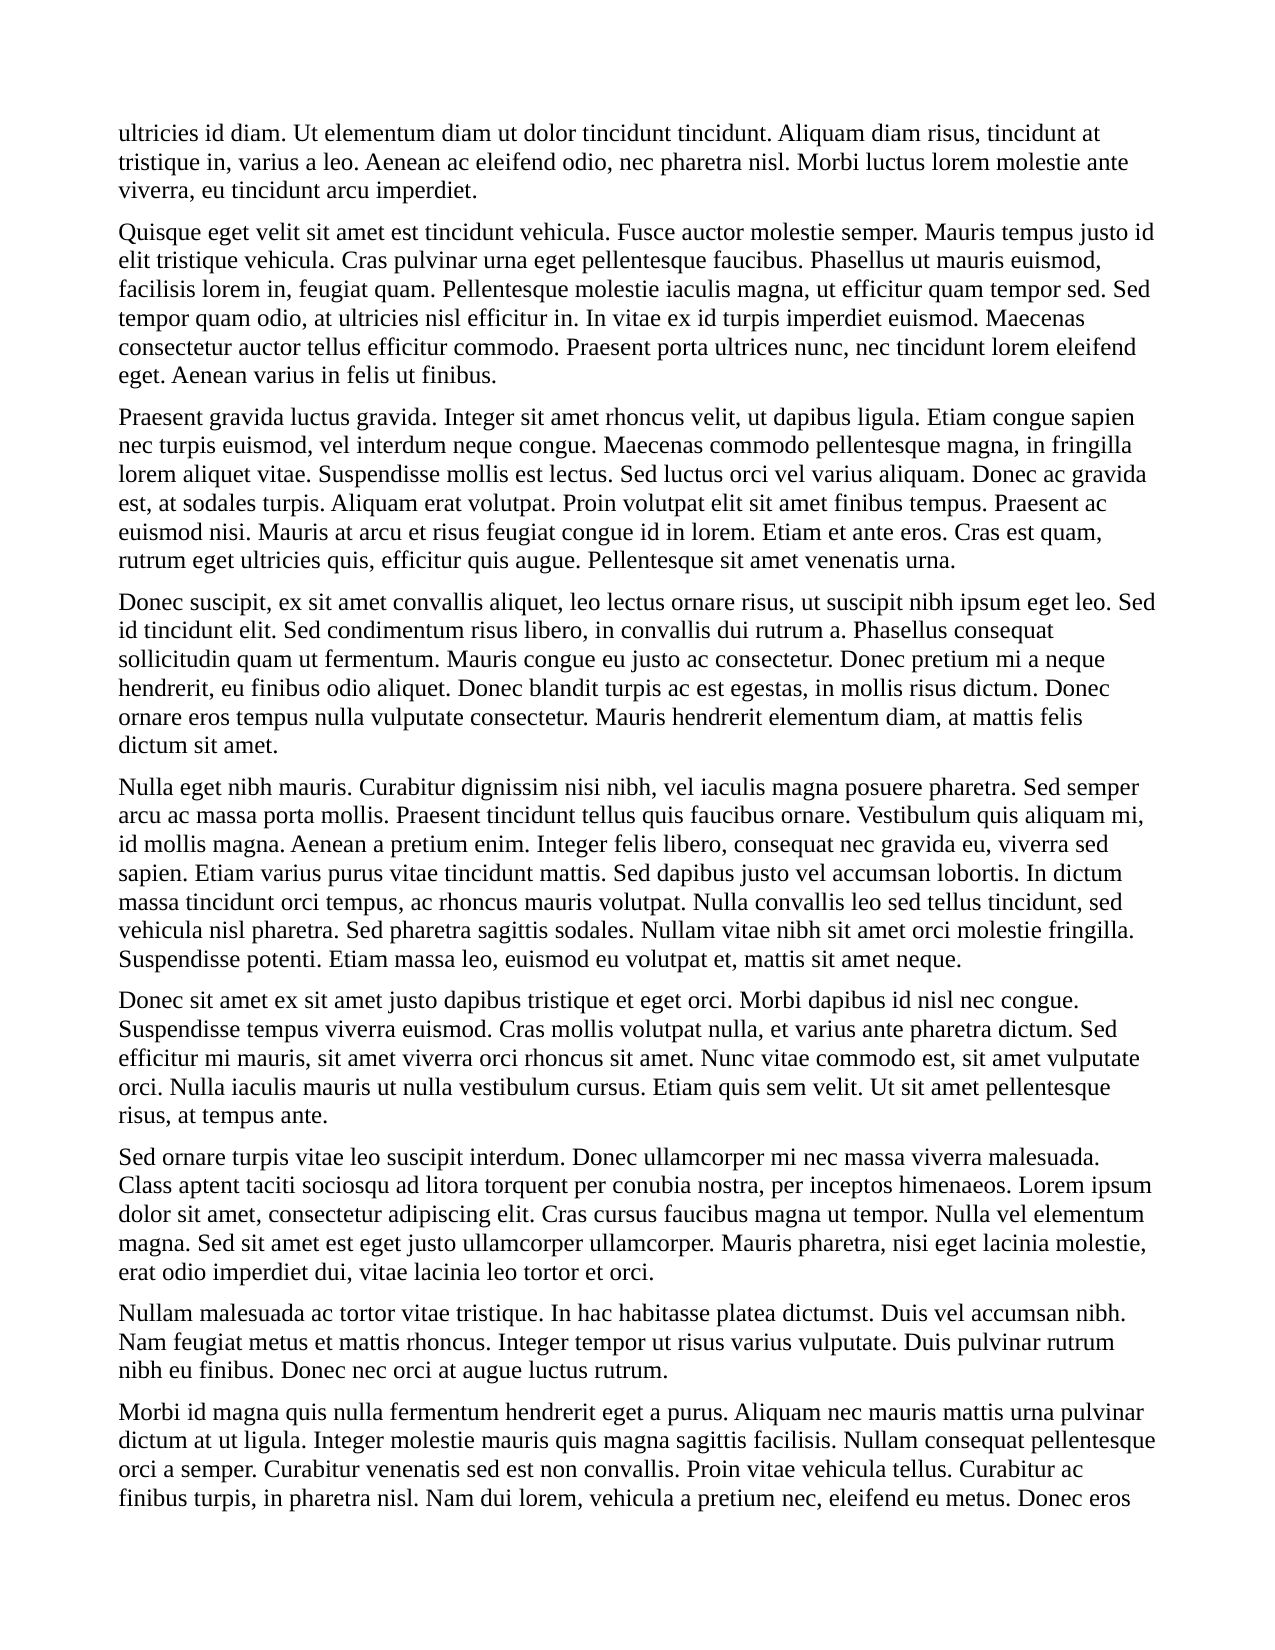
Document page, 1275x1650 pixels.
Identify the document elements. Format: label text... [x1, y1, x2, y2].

text Morbi id magna quis nulla fermentum hendrerit eget a purus. Aliquam nec mauris mattis urna pulvinar dictum at ut ligula. Integer molestie mauris quis magna sagittis facilisis. Nullam consequat pellentesque orci a semper. Curabitur venenatis sed est non convallis. Proin vitae vehicula tellus. Curabitur ac finibus turpis, in pharetra nisl. Nam dui lorem, vehicula a pretium nec, eleifend eu metus. Donec eros [118, 1397, 1157, 1512]
text Praesent gravida luctus gravida. Integer sit amet rhoncus velit, ut dapibus ligula. Etiam congue sapien nec turpis euismod, vel interdum neque congue. Maecenas commodo pellentesque magna, in fringilla lorem aliquet vitae. Suspendisse mollis est lectus. Sed luctus orci vel varius aliquam. Donec ac gravida est, at sodales turpis. Aliquam erat volutpat. Proin volutpat elit sit amet finibus tempus. Praesent ac euismod nisi. Mauris at arcu et risus feugiat congue id in lorem. Etiam et ante eros. Cras est quam, rutrum eget ultricies quis, efficitur quis augue. Pellentesque sit amet venenatis urna. [118, 402, 1157, 574]
text Donec suscipit, ex sit amet convallis aliquet, leo lectus ornare risus, ut suscipit nibh ipsum eget leo. Sed id tincidunt elit. Sed condimentum risus libero, in convallis dui rutrum a. Phasellus consequat sollicitudin quam ut fermentum. Mauris congue eu justo ac consectetur. Donec pretium mi a neque hendrerit, eu finibus odio aliquet. Donec blandit turpis ac est egestas, in mollis risus dictum. Donec ornare eros tempus nulla vulputate consectetur. Mauris hendrerit elementum diam, at mattis felis dictum sit amet. [118, 587, 1157, 759]
text ultricies id diam. Ut elementum diam ut dolor tincidunt tincidunt. Aliquam diam risus, tincidunt at tristique in, varius a leo. Aenean ac eleifend odio, nec pharetra nisl. Morbi luctus lorem molestie ante viverra, eu tincidunt arcu imperdiet. [118, 118, 1157, 204]
text Quisque eget velit sit amet est tincidunt vehicula. Fusce auctor molestie semper. Mauris tempus justo id elit tristique vehicula. Cras pulvinar urna eget pellentesque faucibus. Phasellus ut mauris euismod, facilisis lorem in, feugiat quam. Pellentesque molestie iaculis magna, ut efficitur quam tempor sed. Sed tempor quam odio, at ultricies nisl efficitur in. In vitae ex id turpis imperdiet euismod. Maecenas consectetur auctor tellus efficitur commodo. Praesent porta ultrices nunc, nec tincidunt lorem eleifend eget. Aenean varius in felis ut finibus. [118, 217, 1157, 389]
text Donec sit amet ex sit amet justo dapibus tristique et eget orci. Morbi dapibus id nisl nec congue. Suspendisse tempus viverra euismod. Cras mollis volutpat nulla, et varius ante pharetra dictum. Sed efficitur mi mauris, sit amet viverra orci rhoncus sit amet. Nunc vitae commodo est, sit amet vulputate orci. Nulla iaculis mauris ut nulla vestibulum cursus. Etiam quis sem velit. Ut sit amet pellentesque risus, at tempus ante. [118, 986, 1157, 1129]
text Nulla eget nibh mauris. Curabitur dignissim nisi nibh, vel iaculis magna posuere pharetra. Sed semper arcu ac massa porta mollis. Praesent tincidunt tellus quis faucibus ornare. Vestibulum quis aliquam mi, id mollis magna. Aenean a pretium enim. Integer felis libero, consequat nec gravida eu, viverra sed sapien. Etiam varius purus vitae tincidunt mattis. Sed dapibus justo vel accumsan lobortis. In dictum massa tincidunt orci tempus, ac rhoncus mauris volutpat. Nulla convallis leo sed tellus tincidunt, sed vehicula nisl pharetra. Sed pharetra sagittis sodales. Nullam vitae nibh sit amet orci molestie fringilla. Suspendisse potenti. Etiam massa leo, euismod eu volutpat et, mattis sit amet neque. [118, 772, 1157, 973]
text Sed ornare turpis vitae leo suscipit interdum. Donec ullamcorper mi nec massa viverra malesuada. Class aptent taciti sociosqu ad litora torquent per conubia nostra, per inceptos himenaeos. Lorem ipsum dolor sit amet, consectetur adipiscing elit. Cras cursus faucibus magna ut tempor. Nulla vel elementum magna. Sed sit amet est eget justo ullamcorper ullamcorper. Mauris pharetra, nisi eget lacinia molestie, erat odio imperdiet dui, vitae lacinia leo tortor et orci. [118, 1142, 1157, 1286]
text Nullam malesuada ac tortor vitae tristique. In hac habitasse platea dictumst. Duis vel accumsan nibh. Nam feugiat metus et mattis rhoncus. Integer tempor ut risus varius vulputate. Duis pulvinar rutrum nibh eu finibus. Donec nec orci at augue luctus rutrum. [118, 1298, 1157, 1384]
